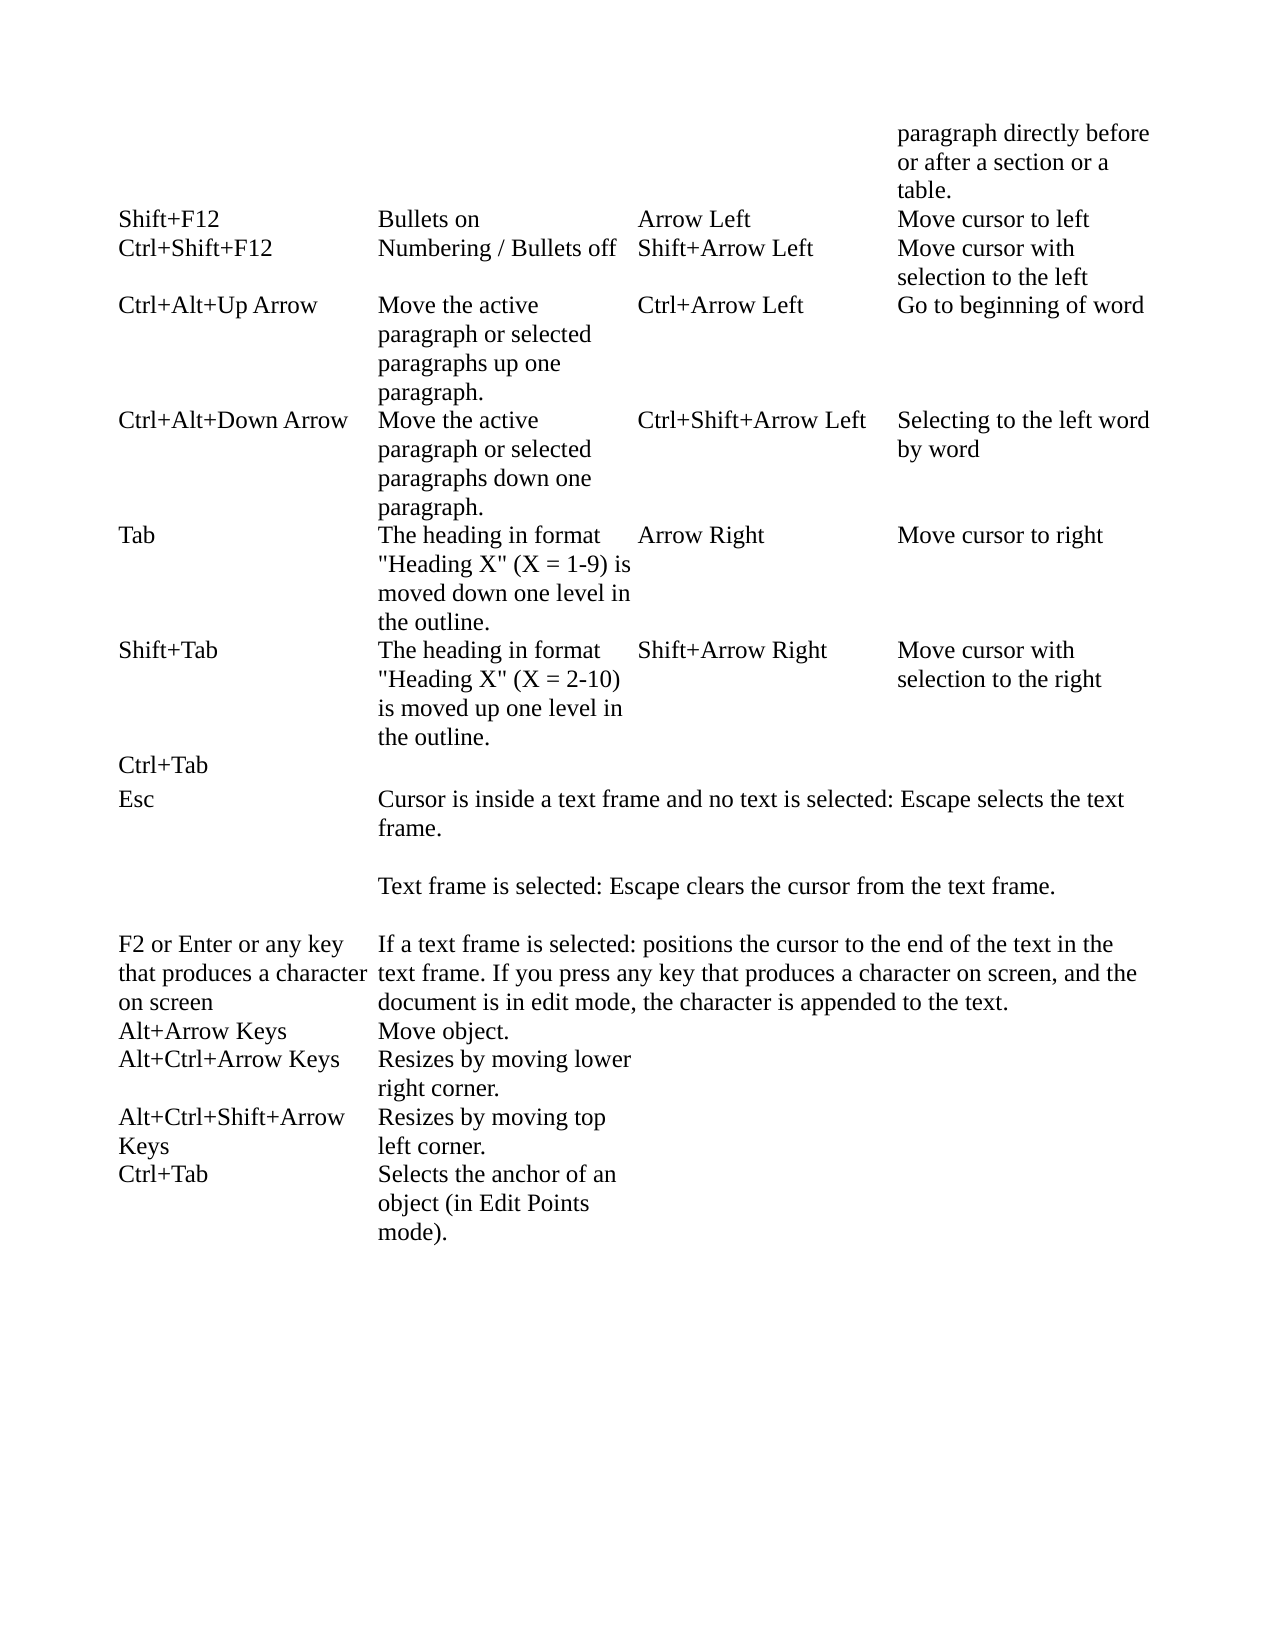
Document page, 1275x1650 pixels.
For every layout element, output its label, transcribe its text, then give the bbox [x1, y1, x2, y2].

table_cell F2 or Enter or any key that produces a character on screen [118, 930, 378, 1016]
table_cell Move cursor with selection to the left [897, 233, 1157, 291]
table_cell Esc [118, 784, 378, 929]
table_cell Shift+Arrow Left [638, 233, 897, 291]
table_cell [378, 751, 637, 784]
table_cell Go to beginning of word [897, 291, 1157, 406]
table_cell [897, 1016, 1157, 1044]
table_cell [118, 118, 378, 204]
table_cell [638, 1016, 897, 1044]
table_cell Resizes by moving top left corner. [378, 1102, 637, 1159]
table_cell Ctrl+Tab [118, 1160, 378, 1246]
table_cell Selecting to the left word by word [897, 406, 1157, 521]
table_cell Ctrl+Arrow Left [638, 291, 897, 406]
table_cell [897, 751, 1157, 784]
table_cell [638, 1102, 897, 1159]
table_cell Move cursor to left [897, 204, 1157, 233]
table_cell [638, 1160, 897, 1246]
table_cell The heading in format "Heading X" (X = 2-10) is moved up one level in the outline. [378, 636, 637, 751]
table_cell Ctrl+Alt+Down Arrow [118, 406, 378, 521]
table_cell Shift+Tab [118, 636, 378, 751]
table_cell Tab [118, 521, 378, 636]
table_cell Bullets on [378, 204, 637, 233]
table_cell Move cursor with selection to the right [897, 636, 1157, 751]
table_cell Arrow Right [638, 521, 897, 636]
table_cell Alt+Ctrl+Arrow Keys [118, 1045, 378, 1102]
table_cell Shift+Arrow Right [638, 636, 897, 751]
table_cell Ctrl+Shift+Arrow Left [638, 406, 897, 521]
table_cell [638, 751, 897, 784]
table_cell Selects the anchor of an object (in Edit Points mode). [378, 1160, 637, 1246]
table_cell [897, 1102, 1157, 1159]
table_cell Ctrl+Tab [118, 751, 378, 784]
table_cell [378, 118, 637, 204]
table_cell Numbering / Bullets off [378, 233, 637, 291]
table_cell [638, 118, 897, 204]
table_cell The heading in format "Heading X" (X = 1-9) is moved down one level in the outline. [378, 521, 637, 636]
table_cell [638, 1045, 897, 1102]
table_cell If a text frame is selected: positions the cursor to the end of the text in the text frame. If you press any key that produces a character on screen, and the document is in edit mode, the character is appended to the text. [378, 930, 1157, 1016]
table_cell Resizes by moving lower right corner. [378, 1045, 637, 1102]
table_cell Shift+F12 [118, 204, 378, 233]
table_cell Move the active paragraph or selected paragraphs down one paragraph. [378, 406, 637, 521]
table_cell Ctrl+Alt+Up Arrow [118, 291, 378, 406]
table_cell Move cursor to right [897, 521, 1157, 636]
table_cell paragraph directly before or after a section or a table. [897, 118, 1157, 204]
table_cell Alt+Arrow Keys [118, 1016, 378, 1044]
table_cell Cursor is inside a text frame and no text is selected: Escape selects the text frame. Text frame is selected: Escape clears the cursor from the text frame. [378, 784, 1157, 929]
table_cell Ctrl+Shift+F12 [118, 233, 378, 291]
table_cell Move the active paragraph or selected paragraphs up one paragraph. [378, 291, 637, 406]
table_cell Move object. [378, 1016, 637, 1044]
table_cell [897, 1160, 1157, 1246]
table_cell [897, 1045, 1157, 1102]
table_cell Alt+Ctrl+Shift+Arrow Keys [118, 1102, 378, 1159]
table_cell Arrow Left [638, 204, 897, 233]
